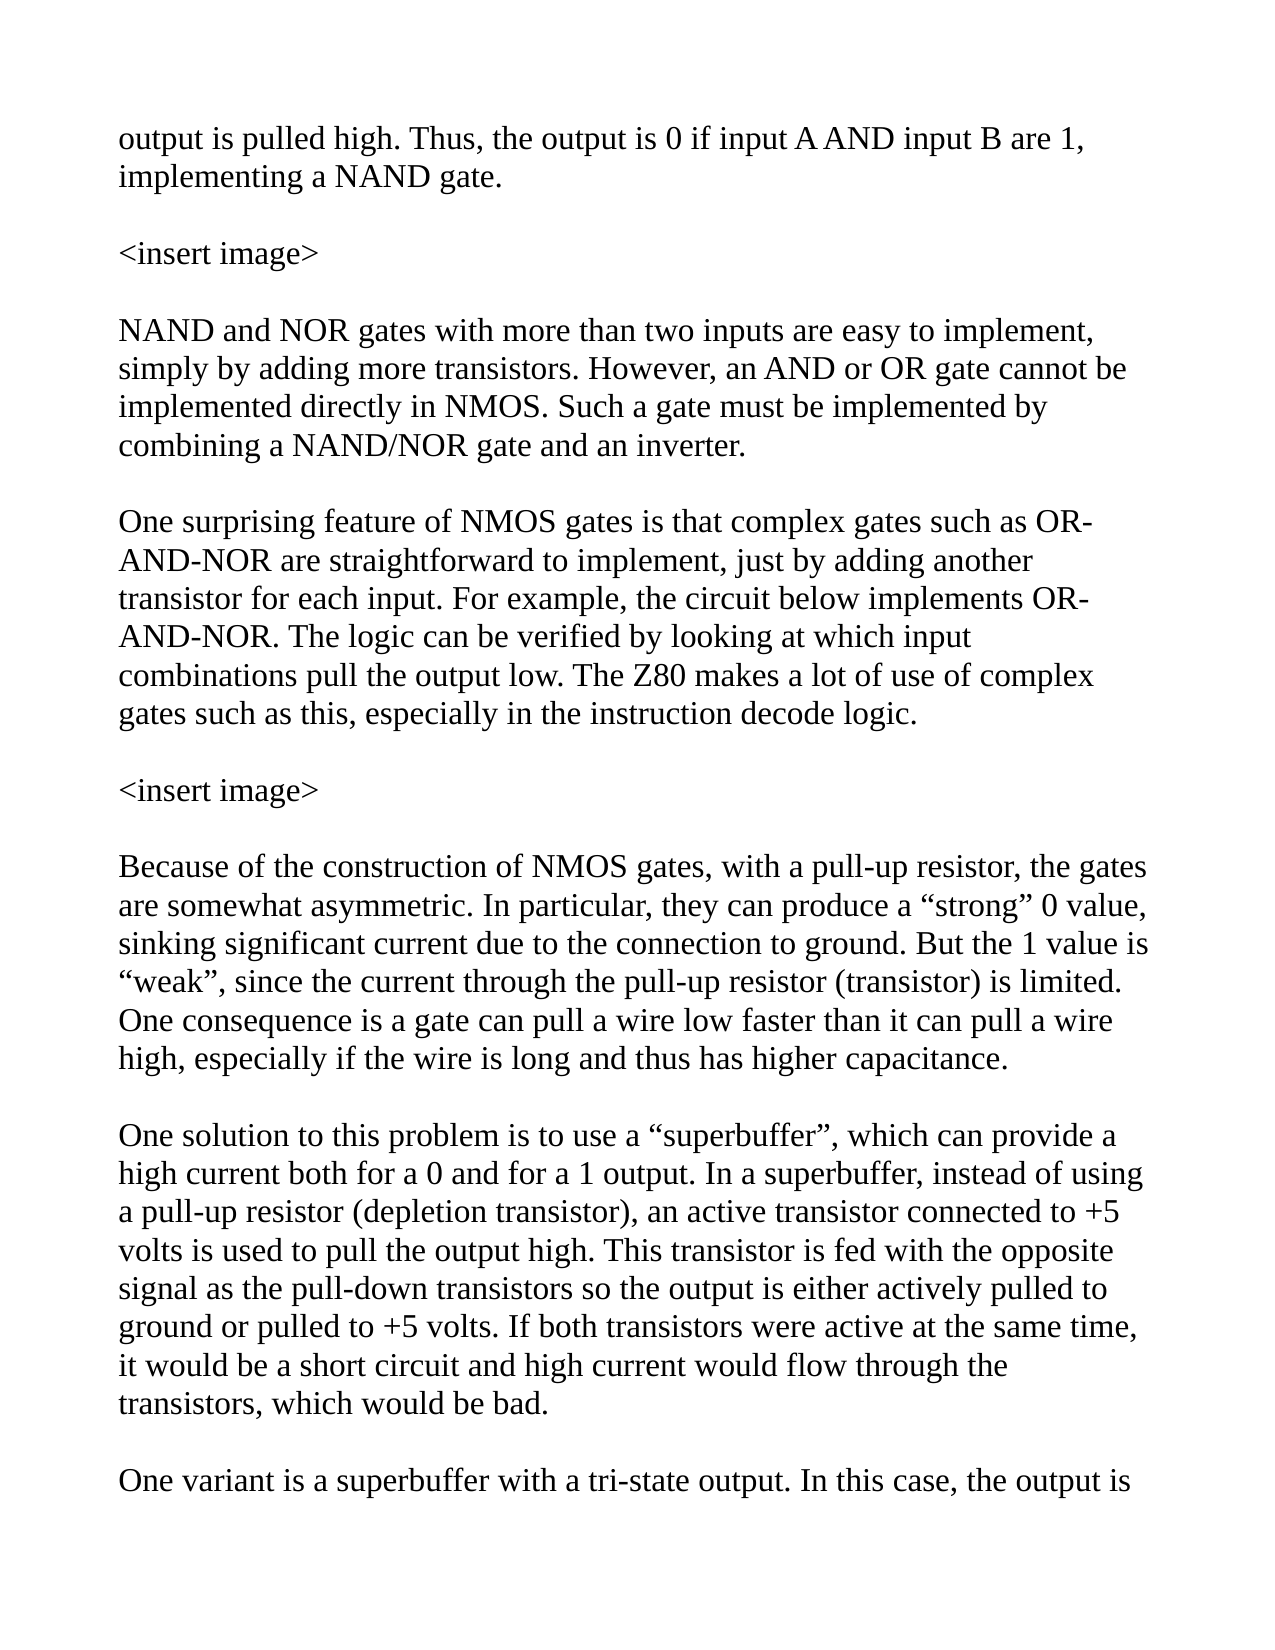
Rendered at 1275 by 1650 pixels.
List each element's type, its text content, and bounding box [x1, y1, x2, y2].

text NAND and NOR gates with more than two inputs are easy to implement, simply by adding more transistors. However, an AND or OR gate cannot be implemented directly in NMOS. Such a gate must be implemented by combining a NAND/NOR gate and an inverter. [118, 310, 1157, 463]
text <insert image> [118, 233, 1157, 271]
text Because of the construction of NMOS gates, with a pull-up resistor, the gates are somewhat asymmetric. In particular, they can produce a “strong” 0 value, sinking significant current due to the connection to ground. But the 1 value is “weak”, since the current through the pull-up resistor (transistor) is limited. One consequence is a gate can pull a wire low faster than it can pull a wire high, especially if the wire is long and thus has higher capacitance. [118, 846, 1157, 1076]
text One surprising feature of NMOS gates is that complex gates such as OR-AND-NOR are straightforward to implement, just by adding another transistor for each input. For example, the circuit below implements OR-AND-NOR. The logic can be verified by looking at which input combinations pull the output low. The Z80 makes a lot of use of complex gates such as this, especially in the instruction decode logic. [118, 501, 1157, 731]
text <insert image> [118, 770, 1157, 808]
text output is pulled high. Thus, the output is 0 if input A AND input B are 1, implementing a NAND gate. [118, 118, 1157, 195]
text One variant is a superbuffer with a tri-state output. In this case, the output is [118, 1460, 1157, 1498]
text One solution to this problem is to use a “superbuffer”, which can provide a high current both for a 0 and for a 1 output. In a superbuffer, instead of using a pull-up resistor (depletion transistor), an active transistor connected to +5 volts is used to pull the output high. This transistor is fed with the opposite signal as the pull-down transistors so the output is either actively pulled to ground or pulled to +5 volts. If both transistors were active at the same time, it would be a short circuit and high current would flow through the transistors, which would be bad. [118, 1115, 1157, 1421]
